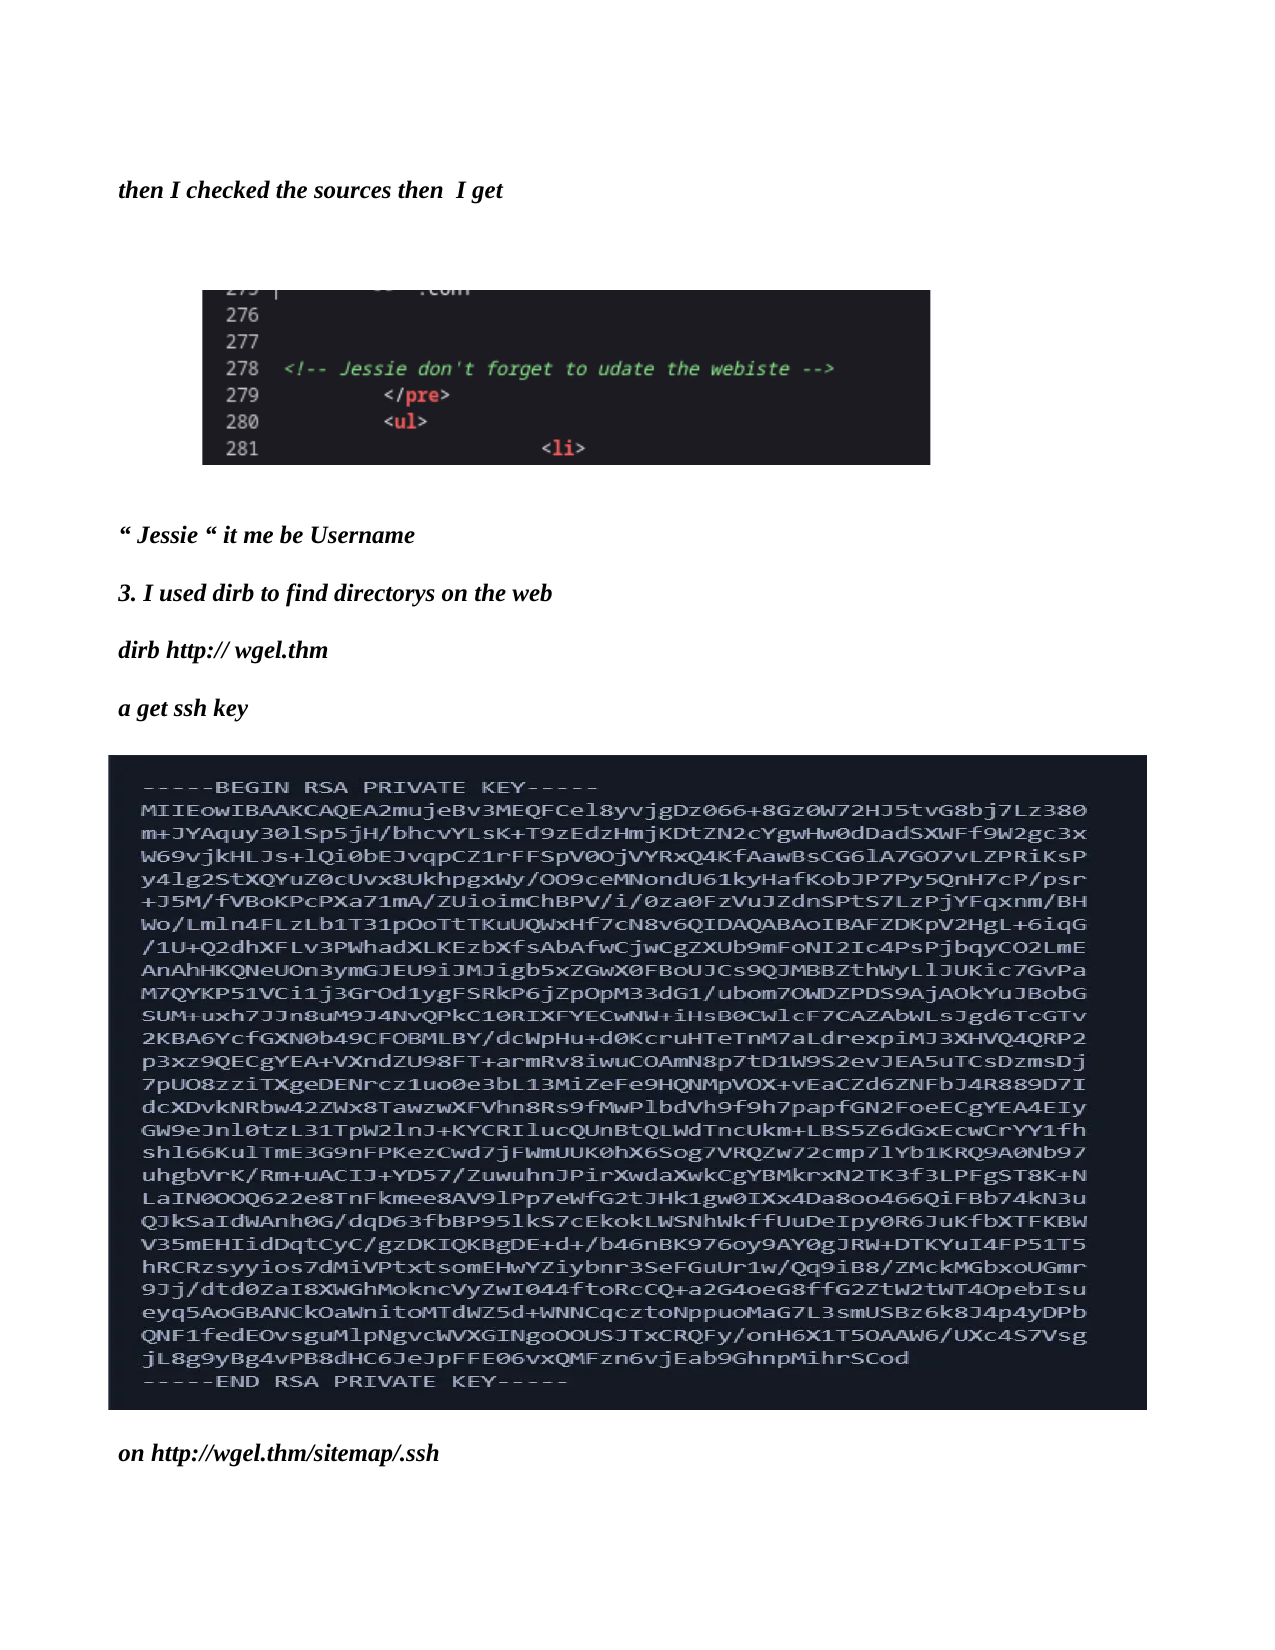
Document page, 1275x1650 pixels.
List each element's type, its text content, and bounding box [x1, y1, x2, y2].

picture [202, 290, 931, 465]
text then I checked the sources then I get [118, 176, 1157, 204]
text 3. I used dirb to find directorys on the web [118, 578, 1157, 607]
text “ Jessie “ it me be Username [118, 521, 1157, 549]
text a get ssh key [118, 693, 1157, 722]
picture [108, 755, 1147, 1410]
text dirb http:// wgel.thm [118, 636, 1157, 664]
text on http://wgel.thm/sitemap/.ssh [118, 1438, 1157, 1467]
